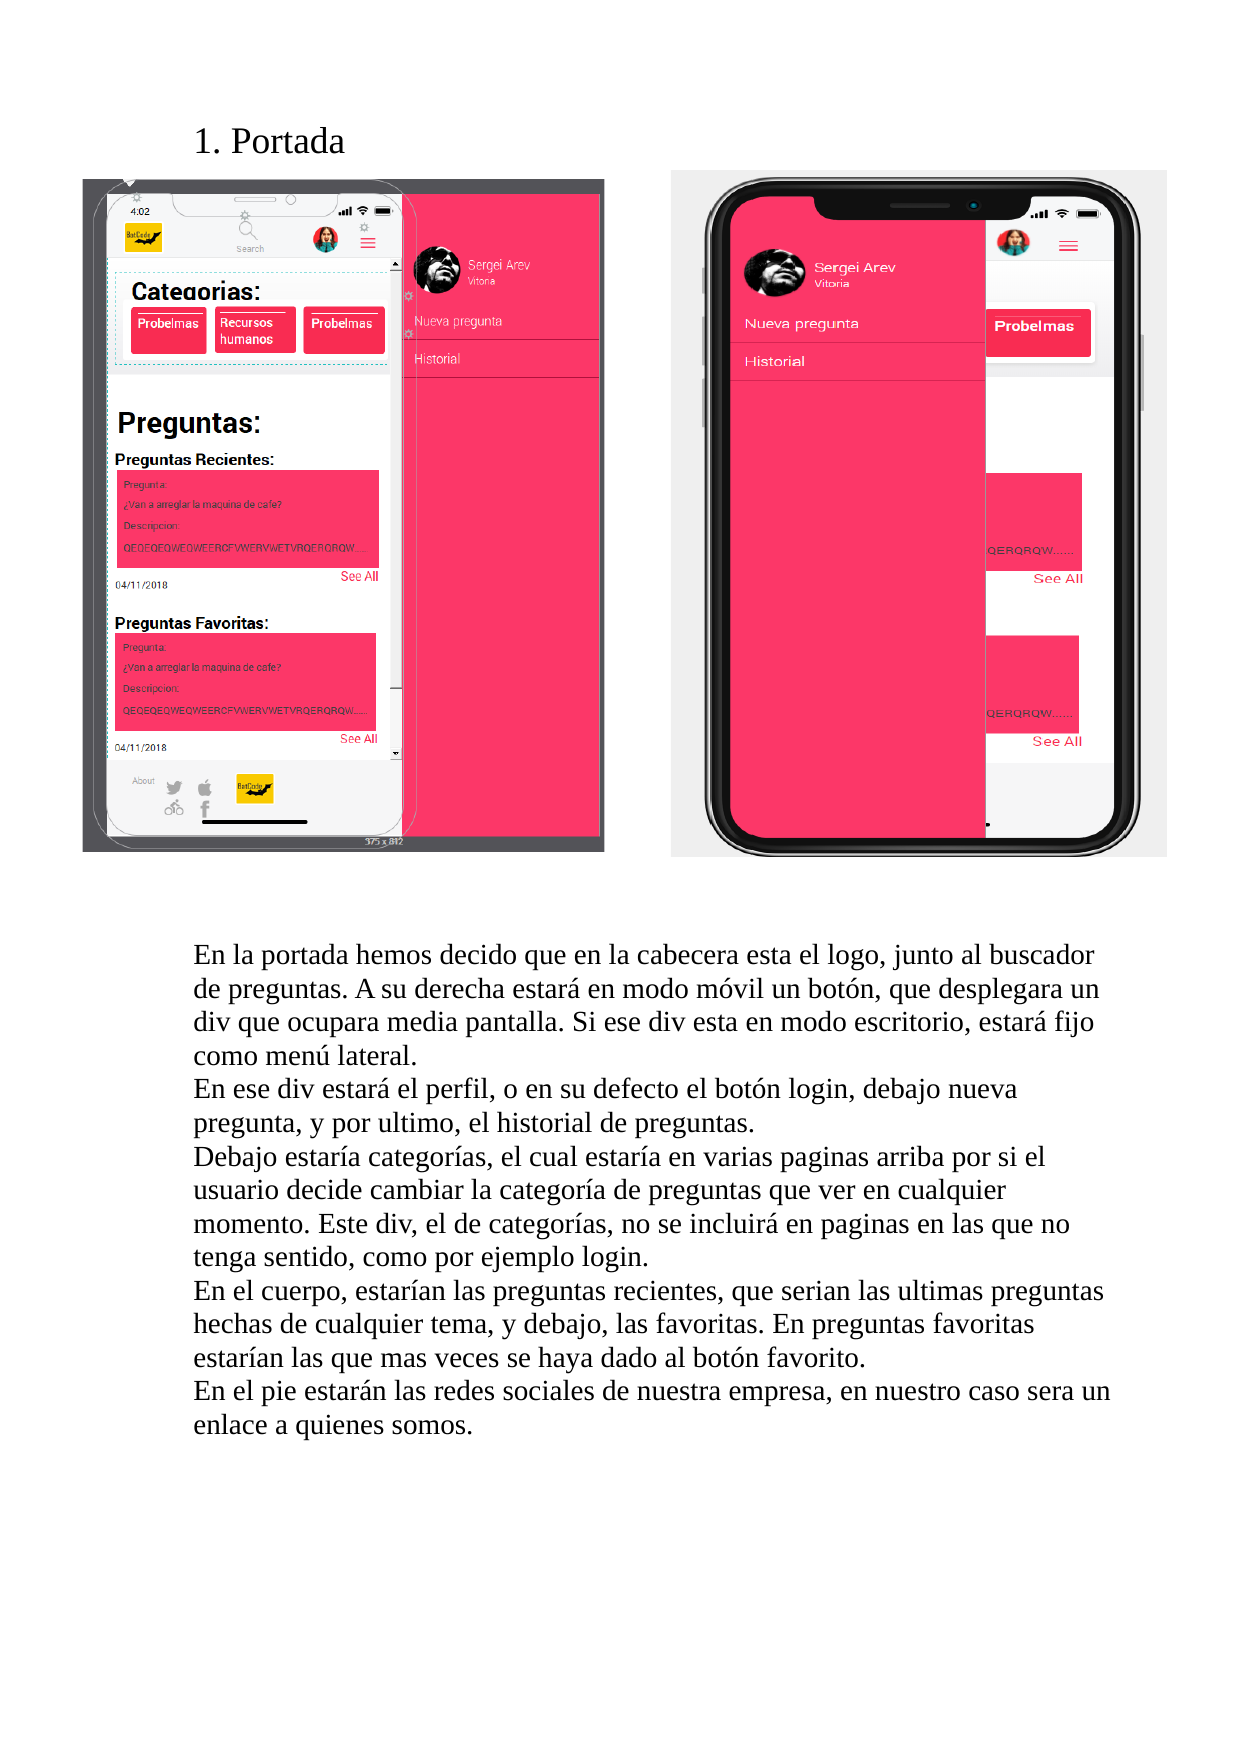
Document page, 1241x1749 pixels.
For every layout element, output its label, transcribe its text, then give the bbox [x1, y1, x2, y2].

list Debajo estaría categorías, el cual estaría en varias paginas arriba por si el usuario decide cambiar la categoría de preguntas que ver en cualquier momento. Este div, el de categorías, no se incluirá en paginas en las que no tenga sentido, como por ejemplo login. [156, 1139, 1122, 1273]
list En el pie estarán las redes sociales de nuestra empresa, en nuestro caso sera un enlace a quienes somos. [156, 1373, 1122, 1441]
list En la portada hemos decido que en la cabecera esta el logo, junto al buscador de preguntas. A su derecha estará en modo móvil un botón, que desplegara un div que ocupara media pantalla. Si ese div esta en modo escritorio, estará fijo como menú lateral. [156, 937, 1122, 1072]
list En ese div estará el perfil, o en su defecto el botón login, debajo nueva pregunta, y por ultimo, el historial de preguntas. [156, 1072, 1122, 1139]
picture [670, 170, 1167, 857]
picture [82, 179, 605, 852]
list Portada [193, 118, 1122, 161]
list En el cuerpo, estarían las preguntas recientes, que serian las ultimas preguntas hechas de cualquier tema, y debajo, las favoritas. En preguntas favoritas estarían las que mas veces se haya dado al botón favorito. [156, 1273, 1122, 1373]
